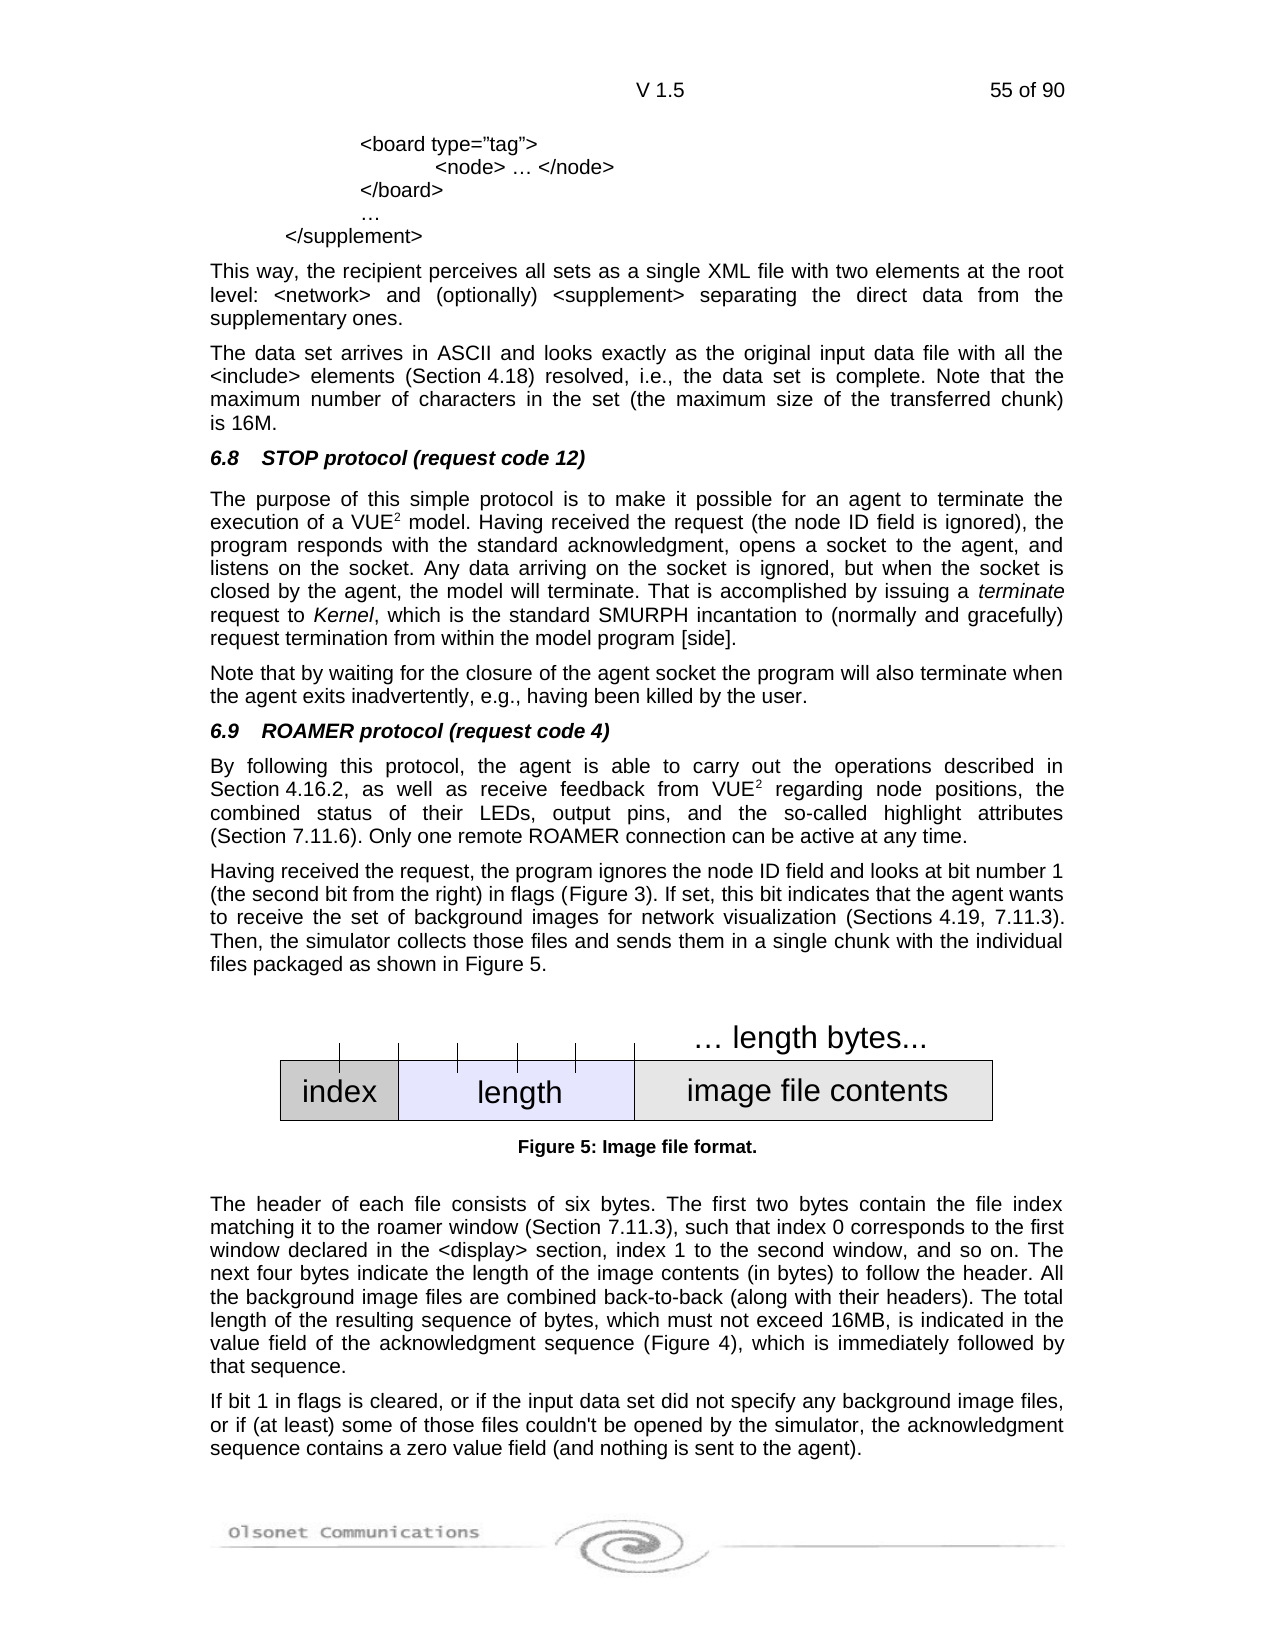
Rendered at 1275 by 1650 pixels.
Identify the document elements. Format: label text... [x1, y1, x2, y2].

text The header of each file consists of six bytes. The first two bytes contain the file index matching it to the roamer window (Section 7.11.3), such that index 0 corresponds to the first window declared in the <display> section, index 1 to the second window, and so on. The next four bytes indicate the length of the image contents (in bytes) to follow the header. All the background image files are combined back-to-back (along with their headers). The total length of the resulting sequence of bytes, which must not exceed 16MB, is indicated in the value field of the acknowledgment sequence (Figure 4), which is immediately followed by that sequence. [210, 1192, 1065, 1378]
text The data set arrives in ASCII and looks exactly as the original input data file with all the <include> elements (Section 4.18) resolved, i.e., the data set is complete. Note that the maximum number of characters in the set (the maximum size of the transferred chunk) is 16M. [210, 342, 1065, 434]
text Figure 5: Image file format. [272, 1035, 1003, 1157]
text Note that by waiting for the closure of the agent socket the program will also terminate when the agent exits inadvertently, e.g., having been killed by the user. [210, 662, 1065, 708]
text </board> [210, 179, 1065, 202]
text This way, the recipient perceives all sets as a single XML file with two elements at the root level: <network> and (optionally) <supplement> separating the direct data from the supplementary ones. [210, 260, 1065, 330]
subtitle STOP protocol (request code 12) [210, 446, 1065, 469]
text <node> … </node> [210, 155, 1065, 179]
text … [210, 202, 1065, 225]
text <board type=”tag”> [210, 132, 1065, 155]
text By following this protocol, the agent is able to carry out the operations described in Section 4.16.2, as well as receive feedback from VUE2 regarding node positions, the combined status of their LEDs, output pins, and the so-called highlight attributes (Section 7.11.6). Only one remote ROAMER connection can be active at any time. [210, 755, 1065, 848]
text </supplement> [210, 225, 1065, 248]
text The purpose of this simple protocol is to make it possible for an agent to terminate the execution of a VUE2 model. Having received the request (the node ID field is ignored), the program responds with the standard acknowledgment, opens a socket to the agent, and listens on the socket. Any data arriving on the socket is ignored, but when the socket is closed by the agent, the model will terminate. That is accomplished by issuing a terminate request to Kernel, which is the standard SMURPH incantation to (normally and gracefully) request termination from within the model program [side]. [210, 487, 1065, 650]
picture [210, 1504, 1065, 1596]
text If bit 1 in flags is cleared, or if the input data set did not specify any background image files, or if (at least) some of those files couldn't be opened by the simulator, the acknowledgment sequence contains a zero value field (and nothing is sent to the agent). [210, 1390, 1065, 1459]
subtitle ROAMER protocol (request code 4) [210, 720, 1065, 743]
text Having received the request, the program ignores the node ID field and looks at bit number 1 (the second bit from the right) in flags (Figure 3). If set, this bit indicates that the agent wants to receive the set of background images for network visualization (Sections 4.19, 7.11.3). Then, the simulator collects those files and sends them in a single chunk with the individual files packaged as shown in Figure 5. [210, 859, 1065, 976]
